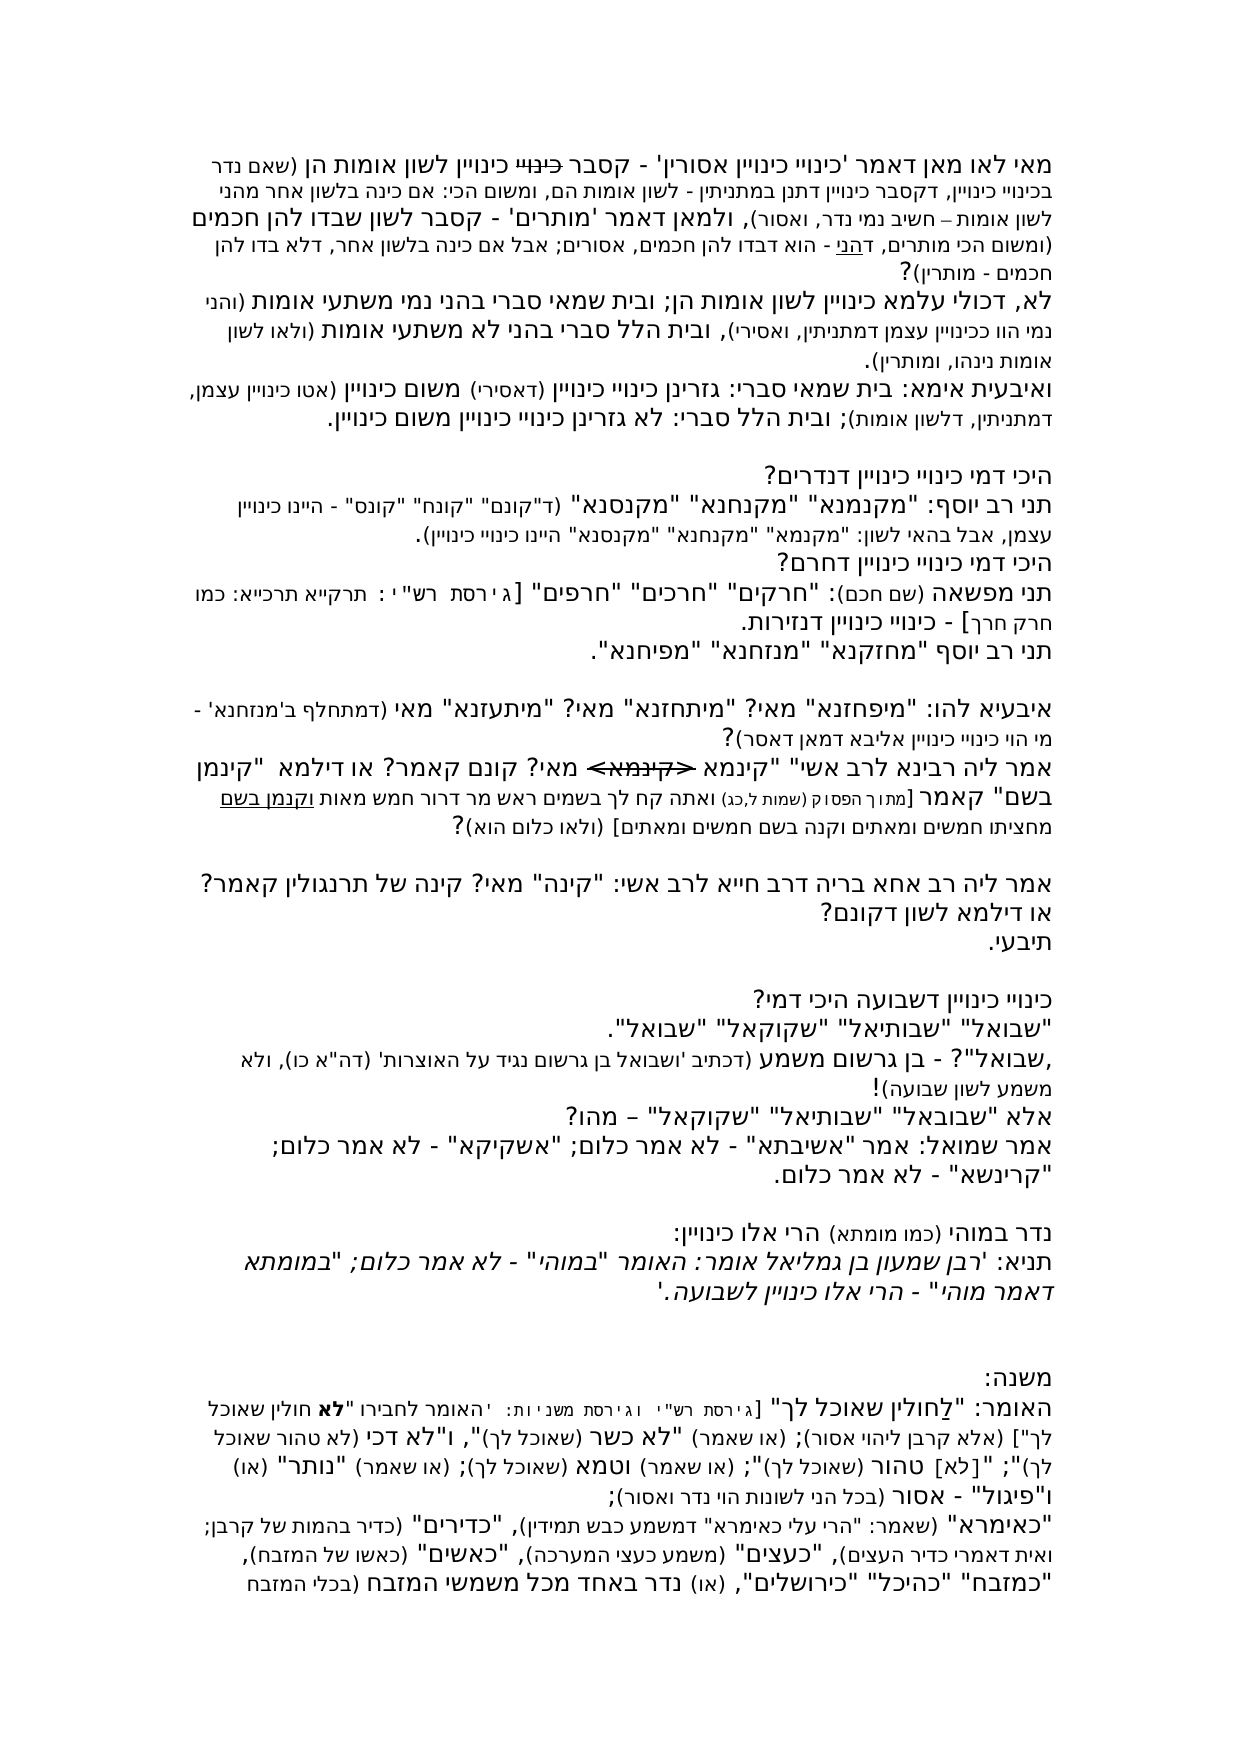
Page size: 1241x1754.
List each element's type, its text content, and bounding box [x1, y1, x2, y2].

text אלא "שבובאל" "שבותיאל" "שקוקאל" – מהו? [187, 1102, 1053, 1131]
text תני רב יוסף "מחזקנא" "מנזחנא" "מפיחנא". [187, 637, 1053, 666]
text נדר במוהי (כמו מומתא) הרי אלו כינויין: [187, 1218, 1053, 1248]
text אמר שמואל: אמר "אשיבתא" - לא אמר כלום; "אשקיקא" - לא אמר כלום; "קרינשא" - לא אמר כלום. [187, 1131, 1053, 1190]
text מאי לאו מאן דאמר 'כינויי כינויין אסורין' - קסבר כינויי כינויין לשון אומות הן (שאם נדר בכינויי כינויין, דקסבר כינויין דתנן במתניתין - לשון אומות הם, ומשום הכי: אם כינה בלשון אחר מהני לשון אומות – חשיב נמי נדר, ואסור), ולמאן דאמר 'מותרים' - קסבר לשון שבדו להן חכמים (ומשום הכי מותרים, דהני - הוא דבדו להן חכמים, אסורים; אבל אם כינה בלשון אחר, דלא בדו להן חכמים - מותרין)? [187, 150, 1053, 286]
text ,שבואל"? - בן גרשום משמע (דכתיב 'ושבואל בן גרשום נגיד על האוצרות' (דה"א כו), ולא משמע לשון שבועה)! [187, 1044, 1053, 1102]
text אמר ליה רבינא לרב אשי" "קינמא <קינמא> מאי? קונם קאמר? או דילמא "קינמן בשם" קאמר [מתוך הפסוק (שמות ל,כג) ואתה קח לך בשמים ראש מר דרור חמש מאות וקנמן בשם מחציתו חמשים ומאתים וקנה בשם חמשים ומאתים] (ולאו כלום הוא)? [187, 753, 1053, 840]
text כינויי כינויין דשבועה היכי דמי? [187, 985, 1053, 1014]
text תני רב יוסף: "מקנמנא" "מקנחנא" "מקנסנא" (ד"קונם" "קונח" "קונס" - היינו כינויין עצמן, אבל בהאי לשון: "מקנמא" "מקנחנא" "מקנסנא" היינו כינויי כינויין). [187, 490, 1053, 549]
text תיבעי. [187, 927, 1053, 957]
text משנה: [187, 1363, 1053, 1393]
text היכי דמי כינויי כינויין דחרם? [187, 549, 1053, 578]
text "כאימרא" (שאמר: "הרי עלי כאימרא" דמשמע כבש תמידין), "כדירים" (כדיר בהמות של קרבן; ואית דאמרי כדיר העצים), "כעצים" (משמע כעצי המערכה), "כאשים" (כאשו של המזבח), "כמזבח" "כהיכל" "כירושלים", (או) נדר באחד מכל משמשי המזבח (בכלי המזבח [187, 1510, 1053, 1598]
text לא, דכולי עלמא כינויין לשון אומות הן; ובית שמאי סברי בהני נמי משתעי אומות (והני נמי הוו ככינויין עצמן דמתניתין, ואסירי), ובית הלל סברי בהני לא משתעי אומות (ולאו לשון אומות נינהו, ומותרין). [187, 286, 1053, 374]
text תני מפשאה (שם חכם): "חרקים" "חרכים" "חרפים" [גירסת רש"י: תרקייא תרכייא: כמו חרק חרך] - כינויי כינויין דנזירות. [187, 578, 1053, 637]
text ואיבעית אימא: בית שמאי סברי: גזרינן כינויי כינויין (דאסירי) משום כינויין (אטו כינויין עצמן, דמתניתין, דלשון אומות); ובית הלל סברי: לא גזרינן כינויי כינויין משום כינויין. [187, 374, 1053, 432]
text תניא: 'רבן שמעון בן גמליאל אומר: האומר "במוהי" - לא אמר כלום; "במומתא דאמר מוהי" - הרי אלו כינויין לשבועה.' [187, 1248, 1053, 1306]
text היכי דמי כינויי כינויין דנדרים? [187, 461, 1053, 490]
text אמר ליה רב אחא בריה דרב חייא לרב אשי: "קינה" מאי? קינה של תרנגולין קאמר? או דילמא לשון דקונם? [187, 869, 1053, 927]
text "שבואל" "שבותיאל" "שקוקאל" "שבואל". [187, 1014, 1053, 1044]
text האומר: "לַחולין שאוכל לך" [גירסת רש"י וגירסת משניות: 'האומר לחבירו "לא חולין שאוכל לך"] (אלא קרבן ליהוי אסור); (או שאמר) "לא כשר (שאוכל לך)", ו"לא דכי (לא טהור שאוכל לך)"; "[לא] טהור (שאוכל לך)"; (או שאמר) וטמא (שאוכל לך); (או שאמר) "נותר" (או) ו"פיגול" - אסור (בכל הני לשונות הוי נדר ואסור); [187, 1393, 1053, 1510]
text איבעיא להו: "מיפחזנא" מאי? "מיתחזנא" מאי? "מיתעזנא" מאי (דמתחלף ב'מנזחנא' - מי הוי כינויי כינויין אליבא דמאן דאסר)? [187, 694, 1053, 753]
